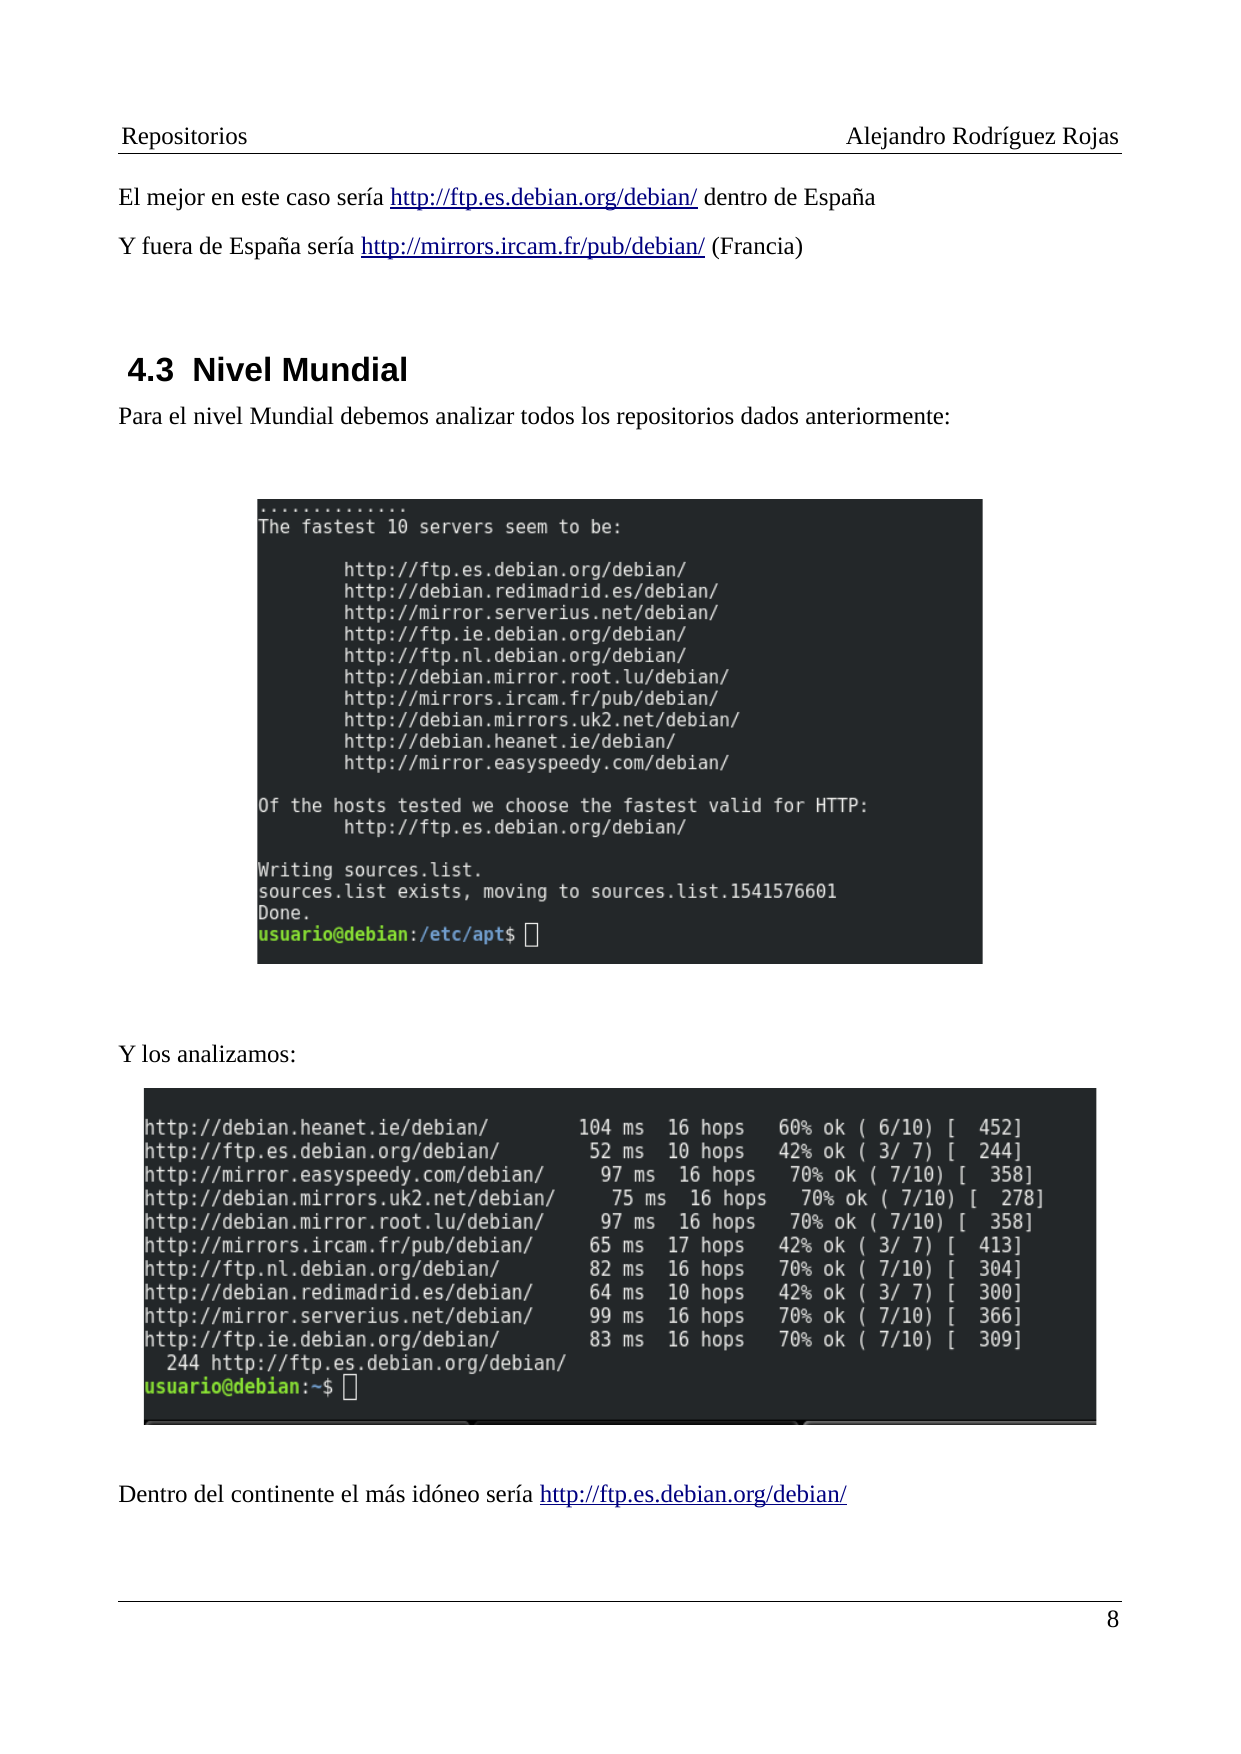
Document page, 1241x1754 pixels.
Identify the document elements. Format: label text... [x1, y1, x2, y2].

picture [143, 1385, 1097, 1425]
text Y fuera de España sería http://mirrors.ircam.fr/pub/debian/ (Francia) [118, 231, 1122, 260]
text Para el nivel Mundial debemos analizar todos los repositorios dados anteriormente: [118, 401, 1122, 430]
subtitle Nivel Mundial [118, 350, 1122, 389]
text Dentro del continente el más idóneo sería http://ftp.es.debian.org/debian/ [118, 1479, 1122, 1508]
text El mejor en este caso sería http://ftp.es.debian.org/debian/ dentro de España [118, 182, 1122, 211]
text Y los analizamos: [118, 1039, 1122, 1068]
